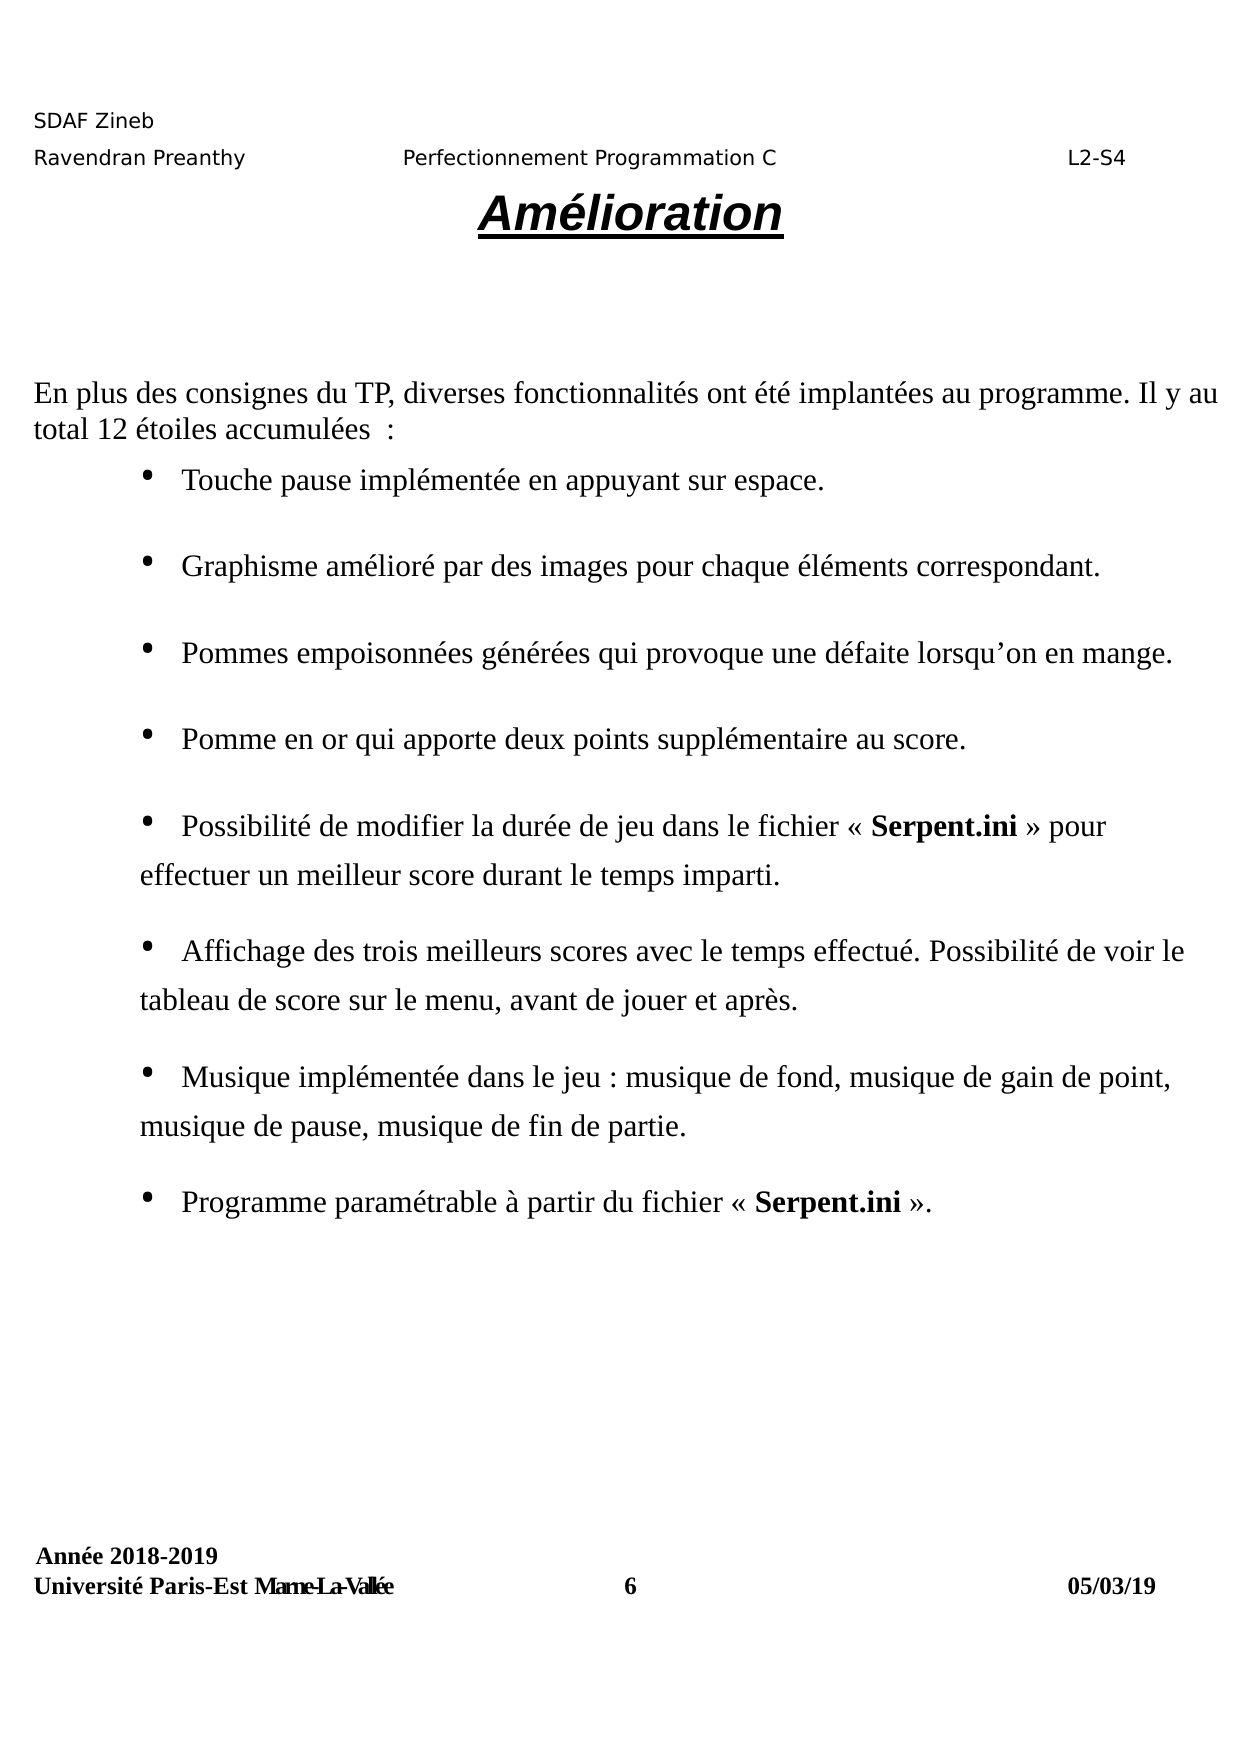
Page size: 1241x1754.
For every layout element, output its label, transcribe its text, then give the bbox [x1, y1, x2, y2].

list Programme paramétrable à partir du fichier « Serpent.ini ». [139, 1168, 1186, 1225]
list Pommes empoisonnées générées qui provoque une défaite lorsqu’on en mange. [139, 619, 1186, 675]
list Affichage des trois meilleurs scores avec le temps effectué. Possibilité de voir le tableau de score sur le menu, avant de jouer et après. [139, 917, 1186, 1017]
list Pomme en or qui apporte deux points supplémentaire au score. [139, 705, 1186, 762]
list Graphisme amélioré par des images pour chaque éléments correspondant. [139, 532, 1204, 589]
list Touche pause implémentée en appuyant sur espace. [139, 446, 1204, 503]
text En plus des consignes du TP, diverses fonctionnalités ont été implantées au programme. Il y au total 12 étoiles accumulées : [33, 374, 1228, 446]
subtitle Amélioration [33, 184, 1228, 241]
list Musique implémentée dans le jeu : musique de fond, musique de gain de point, musique de pause, musique de fin de partie. [139, 1042, 1186, 1143]
list Possibilité de modifier la durée de jeu dans le fichier « Serpent.ini » pour effectuer un meilleur score durant le temps imparti. [139, 791, 1186, 892]
